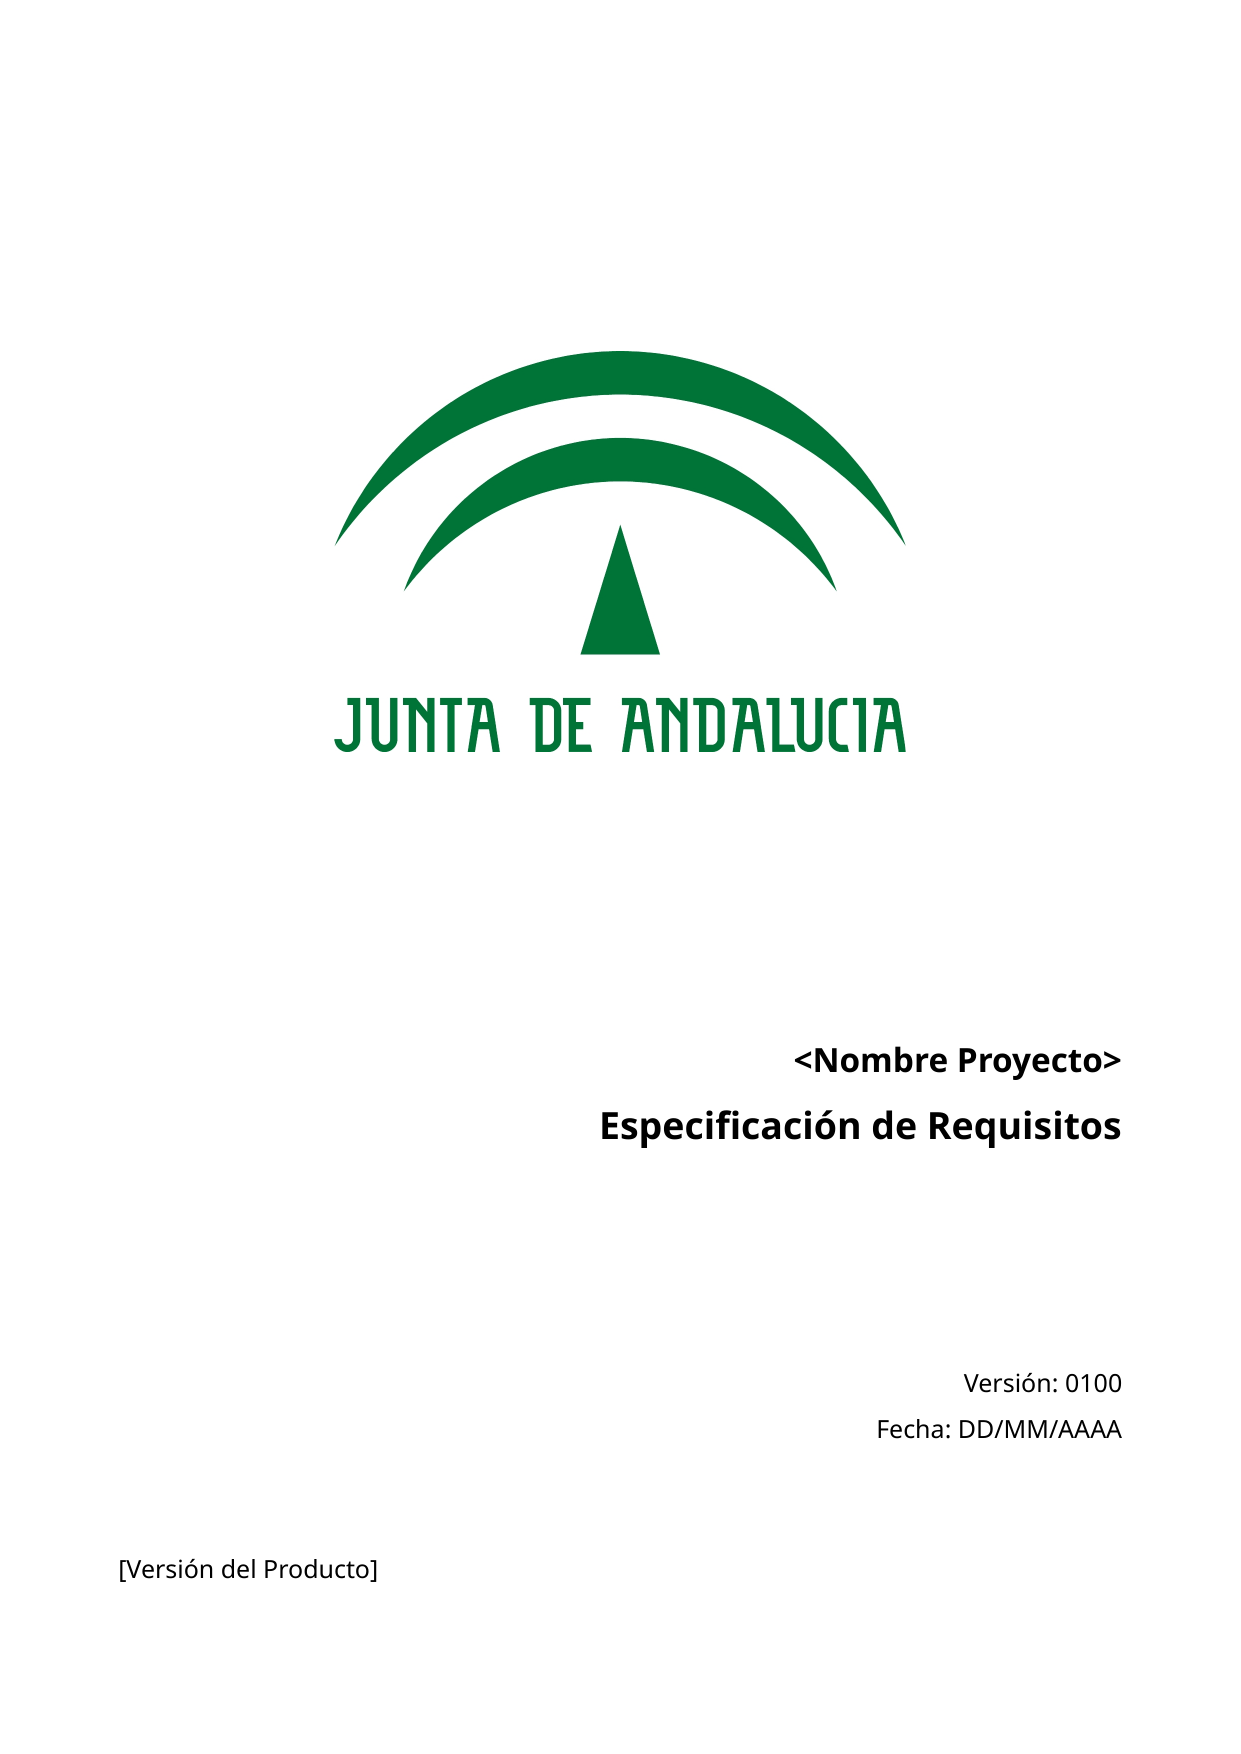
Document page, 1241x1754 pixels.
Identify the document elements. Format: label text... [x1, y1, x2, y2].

text Especificación de Requisitos [118, 1099, 1122, 1151]
text Versión: 0100 [118, 1365, 1122, 1399]
text Fecha: DD/MM/AAAA [118, 1412, 1122, 1446]
text <Nombre Proyecto> [118, 1036, 1122, 1082]
text [Versión del Producto] [118, 1552, 1122, 1586]
